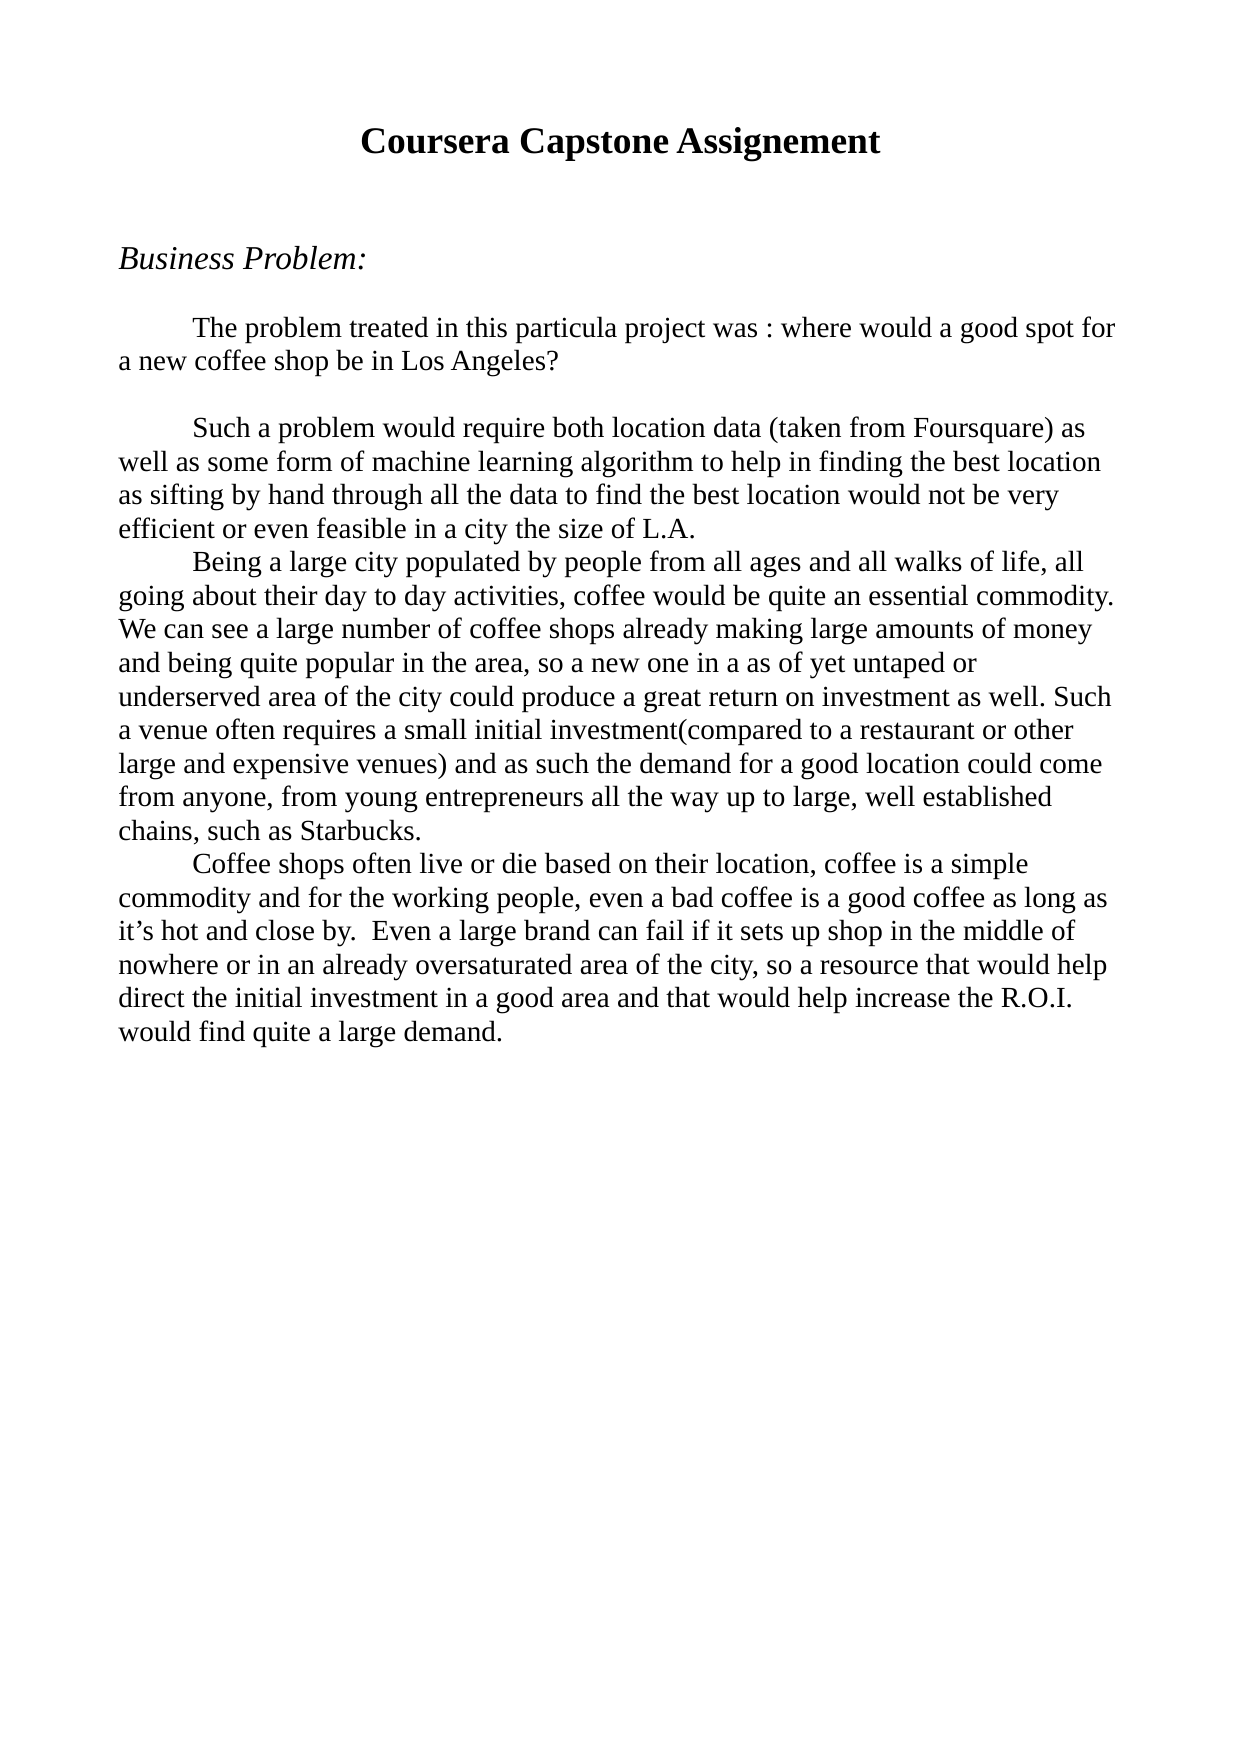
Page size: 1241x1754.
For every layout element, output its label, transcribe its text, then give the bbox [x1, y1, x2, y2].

text The problem treated in this particula project was : where would a good spot for a new coffee shop be in Los Angeles? [118, 310, 1122, 377]
text Such a problem would require both location data (taken from Foursquare) as well as some form of machine learning algorithm to help in finding the best location as sifting by hand through all the data to find the best location would not be very efficient or even feasible in a city the size of L.A. [118, 410, 1122, 544]
text Business Problem: [118, 238, 1122, 276]
text Being a large city populated by people from all ages and all walks of life, all going about their day to day activities, coffee would be quite an essential commodity. We can see a large number of coffee shops already making large amounts of money and being quite popular in the area, so a new one in a as of yet untaped or underserved area of the city could produce a great return on investment as well. Such a venue often requires a small initial investment(compared to a restaurant or other large and expensive venues) and as such the demand for a good location could come from anyone, from young entrepreneurs all the way up to large, well established chains, such as Starbucks. [118, 544, 1122, 846]
text Coursera Capstone Assignement [118, 118, 1122, 161]
text Coffee shops often live or die based on their location, coffee is a simple commodity and for the working people, even a bad coffee is a good coffee as long as it’s hot and close by. Even a large brand can fail if it sets up shop in the middle of nowhere or in an already oversaturated area of the city, so a resource that would help direct the initial investment in a good area and that would help increase the R.O.I. would find quite a large demand. [118, 846, 1122, 1048]
